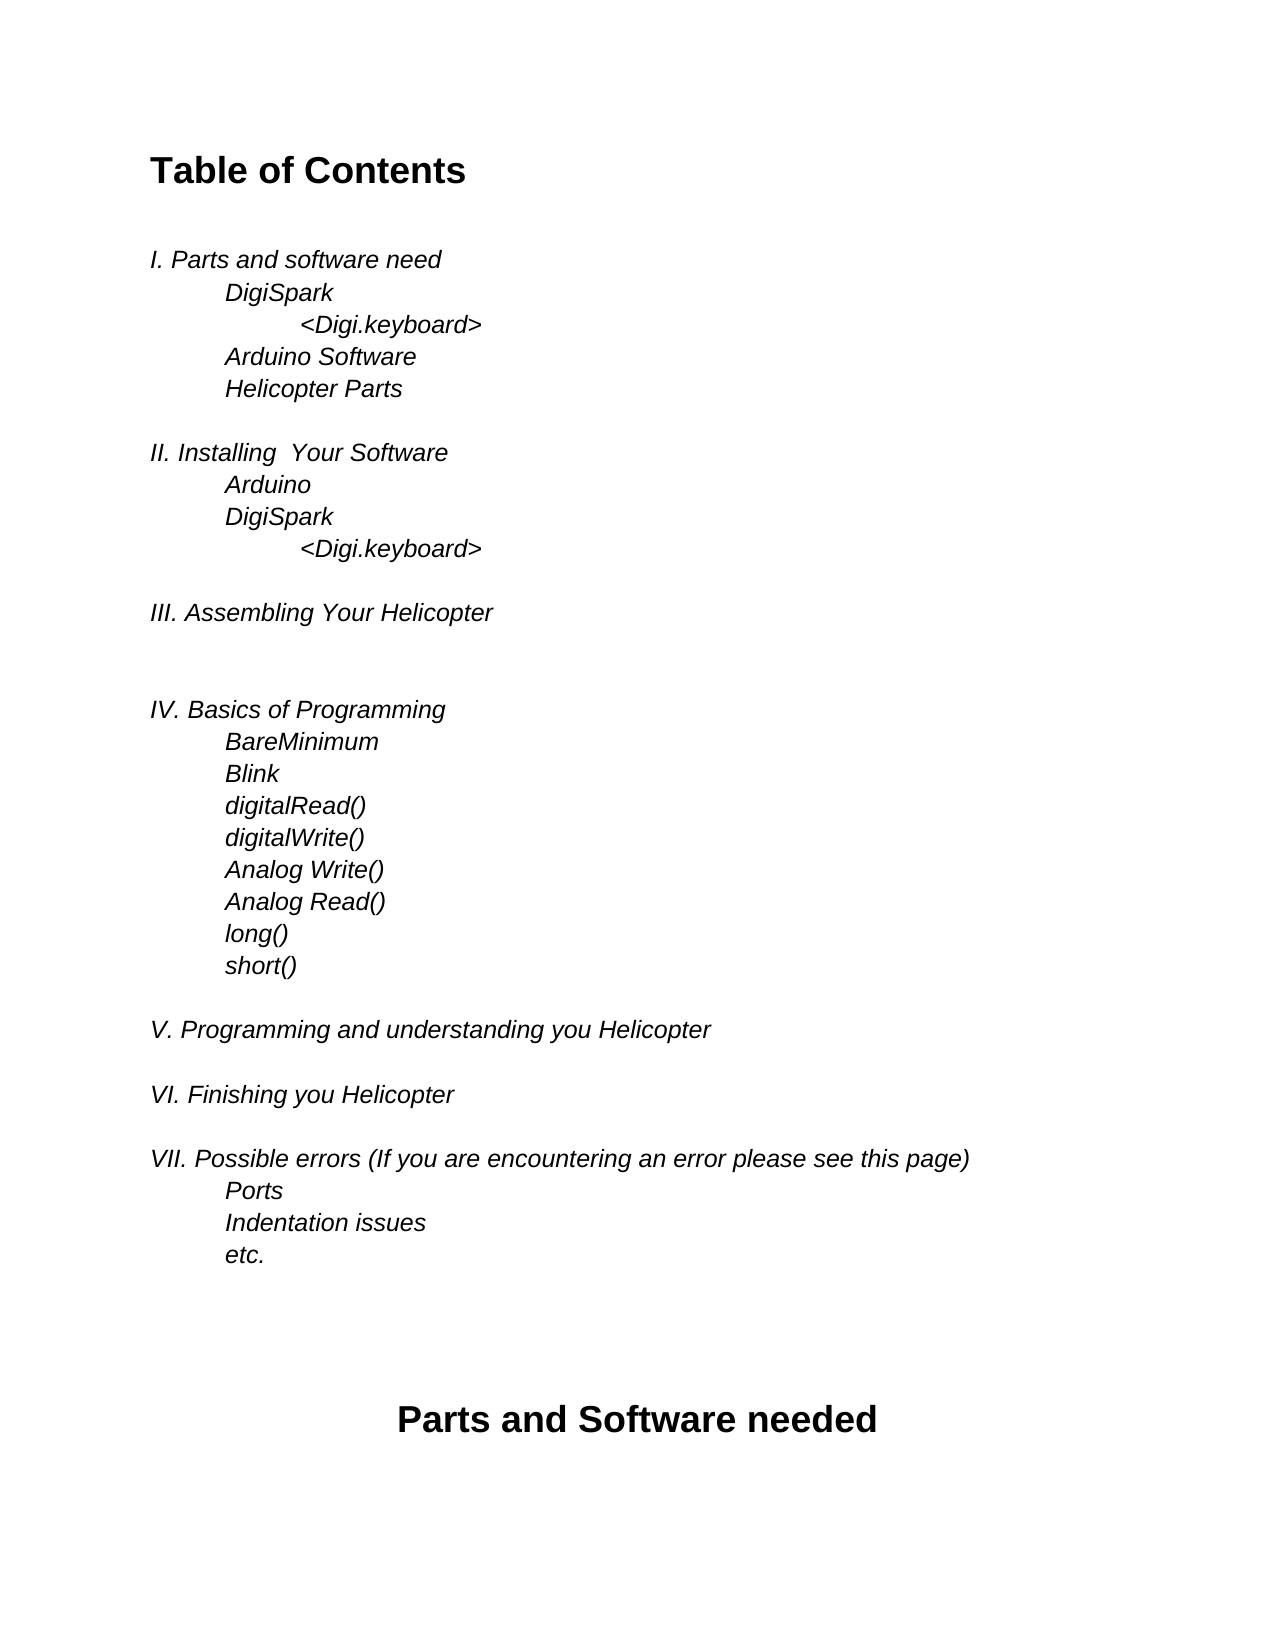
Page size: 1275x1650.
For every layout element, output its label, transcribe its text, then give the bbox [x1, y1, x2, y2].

text IV. Basics of Programming [150, 695, 1125, 723]
text BareMinimum [150, 727, 1125, 755]
text Analog Write() [150, 856, 1125, 884]
text long() [150, 920, 1125, 948]
text short() [150, 952, 1125, 980]
text III. Assembling Your Helicopter [150, 599, 1125, 627]
text digitalRead() [150, 792, 1125, 819]
text Arduino [150, 471, 1125, 499]
text Helicopter Parts [150, 374, 1125, 402]
text Table of Contents [150, 150, 1125, 192]
text Parts and Software needed [150, 1398, 1125, 1440]
text I. Parts and software need [150, 246, 1125, 274]
text VI. Finishing you Helicopter [150, 1080, 1125, 1108]
text VII. Possible errors (If you are encountering an error please see this page) [150, 1144, 1125, 1172]
text Blink [150, 759, 1125, 787]
text Analog Read() [150, 888, 1125, 916]
text DigiSpark [150, 503, 1125, 531]
text Indentation issues [150, 1209, 1125, 1237]
text DigiSpark [150, 278, 1125, 306]
text <Digi.keyboard> [150, 310, 1125, 338]
text II. Installing Your Software [150, 439, 1125, 467]
text Arduino Software [150, 342, 1125, 370]
text digitalWrite() [150, 824, 1125, 852]
text Ports [150, 1177, 1125, 1204]
text V. Programming and understanding you Helicopter [150, 1016, 1125, 1044]
text etc. [150, 1241, 1125, 1269]
text <Digi.keyboard> [150, 535, 1125, 563]
